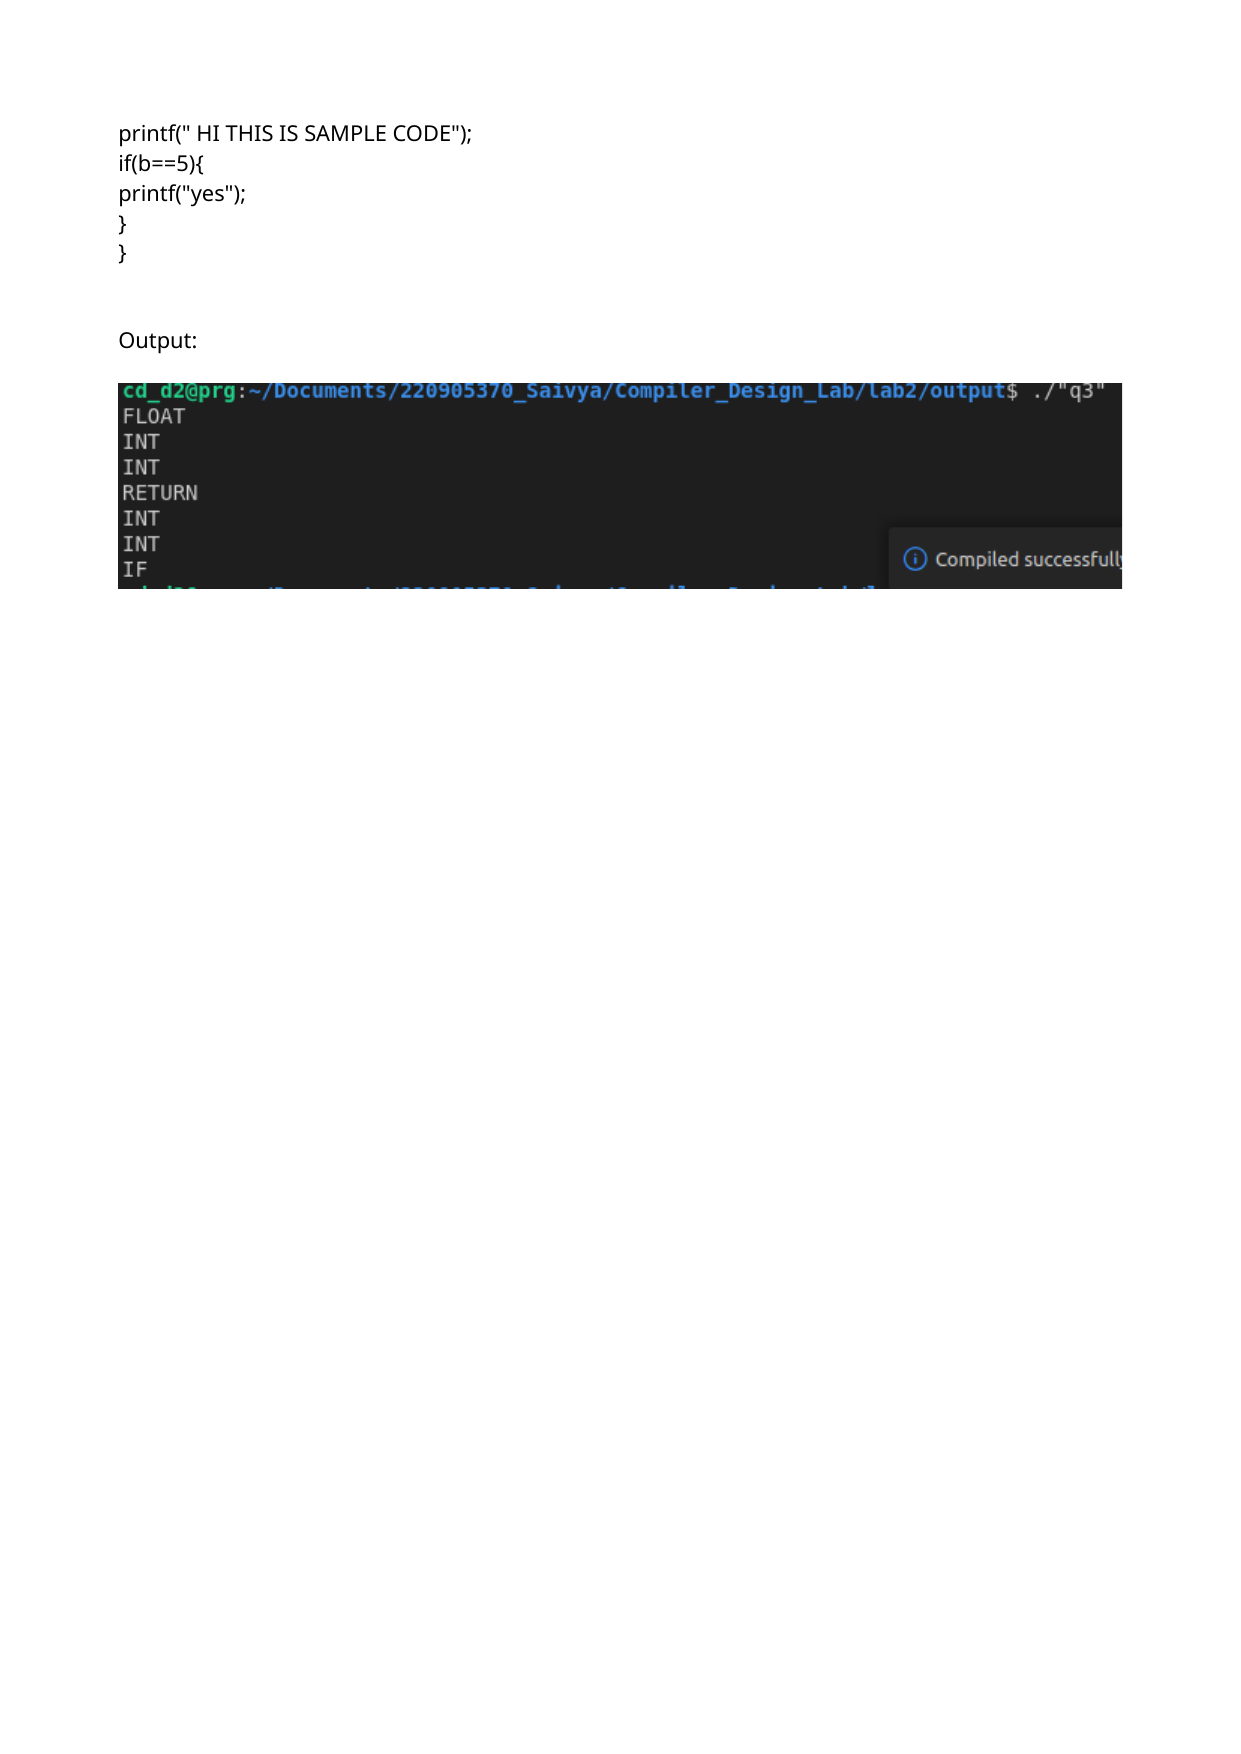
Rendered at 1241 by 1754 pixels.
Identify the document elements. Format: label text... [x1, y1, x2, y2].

text } [118, 207, 1122, 237]
text printf("yes"); [118, 178, 1122, 207]
text if(b==5){ [118, 148, 1122, 178]
text } [118, 237, 1122, 267]
text printf(" HI THIS IS SAMPLE CODE"); [118, 118, 1122, 148]
text Output: [118, 324, 1122, 354]
picture [118, 383, 1123, 589]
